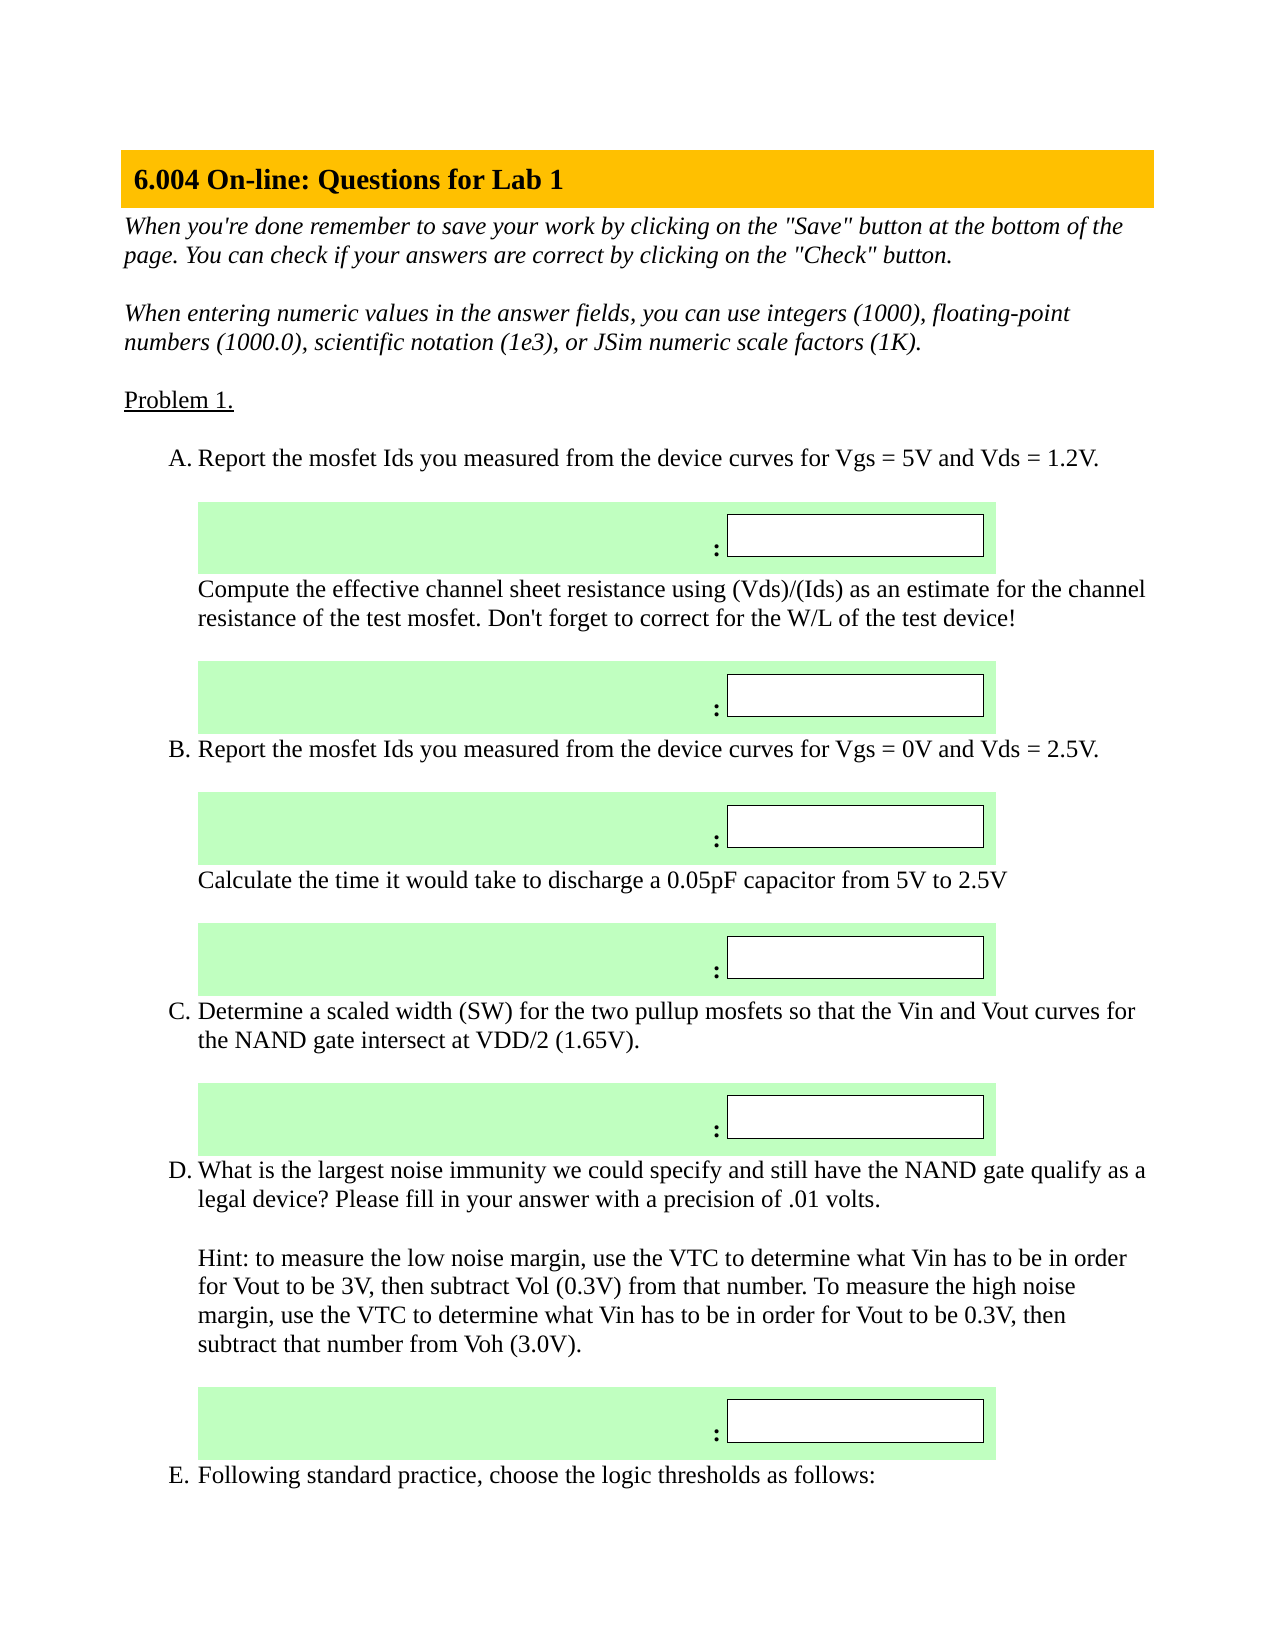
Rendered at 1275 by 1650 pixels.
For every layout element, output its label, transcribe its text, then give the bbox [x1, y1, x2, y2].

table_header [996, 502, 1154, 574]
table_header [996, 792, 1154, 865]
table_header : [198, 923, 996, 996]
table_header When you're done remember to save your work by clicking on the "Save" button at the bottom of the page. You can check if your answers are correct by clicking on the "Check" button. When entering numeric values in the answer fields, you can use integers (1000), floating-point numbers (1000.0), scientific notation (1e3), or JSim numeric scale factors (1K). Problem 1. Report the mosfet Ids you measured from the device curves for Vgs = 5V and Vds = 1.2V. Compute the effective channel sheet resistance using (Vds)/(Ids) as an estimate for the channel resistance of the test mosfet. Don't forget to correct for the W/L of the test device! Report the mosfet Ids you measured from the device curves for Vgs = 0V and Vds = 2.5V. Calculate the time it would take to discharge a 0.05pF capacitor from 5V to 2.5V Determine a scaled width (SW) for the two pullup mosfets so that the Vin and Vout curves for the NAND gate intersect at VDD/2 (1.65V). What is the largest noise immunity we could specify and still have the NAND gate qualify as a legal device? Please fill in your answer with a precision of .01 volts. Hint: to measure the low noise margin, use the VTC to determine what Vin has to be in order for Vout to be 3V, then subtract Vol (0.3V) from that number. To measure the high noise margin, use the VTC to determine what Vin has to be in order for Vout to be 0.3V, then subtract that number from Voh (3.0V). Following standard practice, choose the logic thresholds as follows: [121, 208, 1154, 1521]
table_header [996, 1083, 1154, 1156]
table_header : [198, 792, 996, 865]
table_header 6.004 On-line: Questions for Lab 1 [121, 150, 1154, 208]
table_header : [198, 502, 996, 574]
table_header [118, 147, 1157, 1524]
table_header [996, 1387, 1154, 1460]
table_header [996, 661, 1154, 734]
table_header : [198, 1083, 996, 1156]
table_header [996, 923, 1154, 996]
table_header : [198, 661, 996, 734]
table_header : [198, 1387, 996, 1460]
